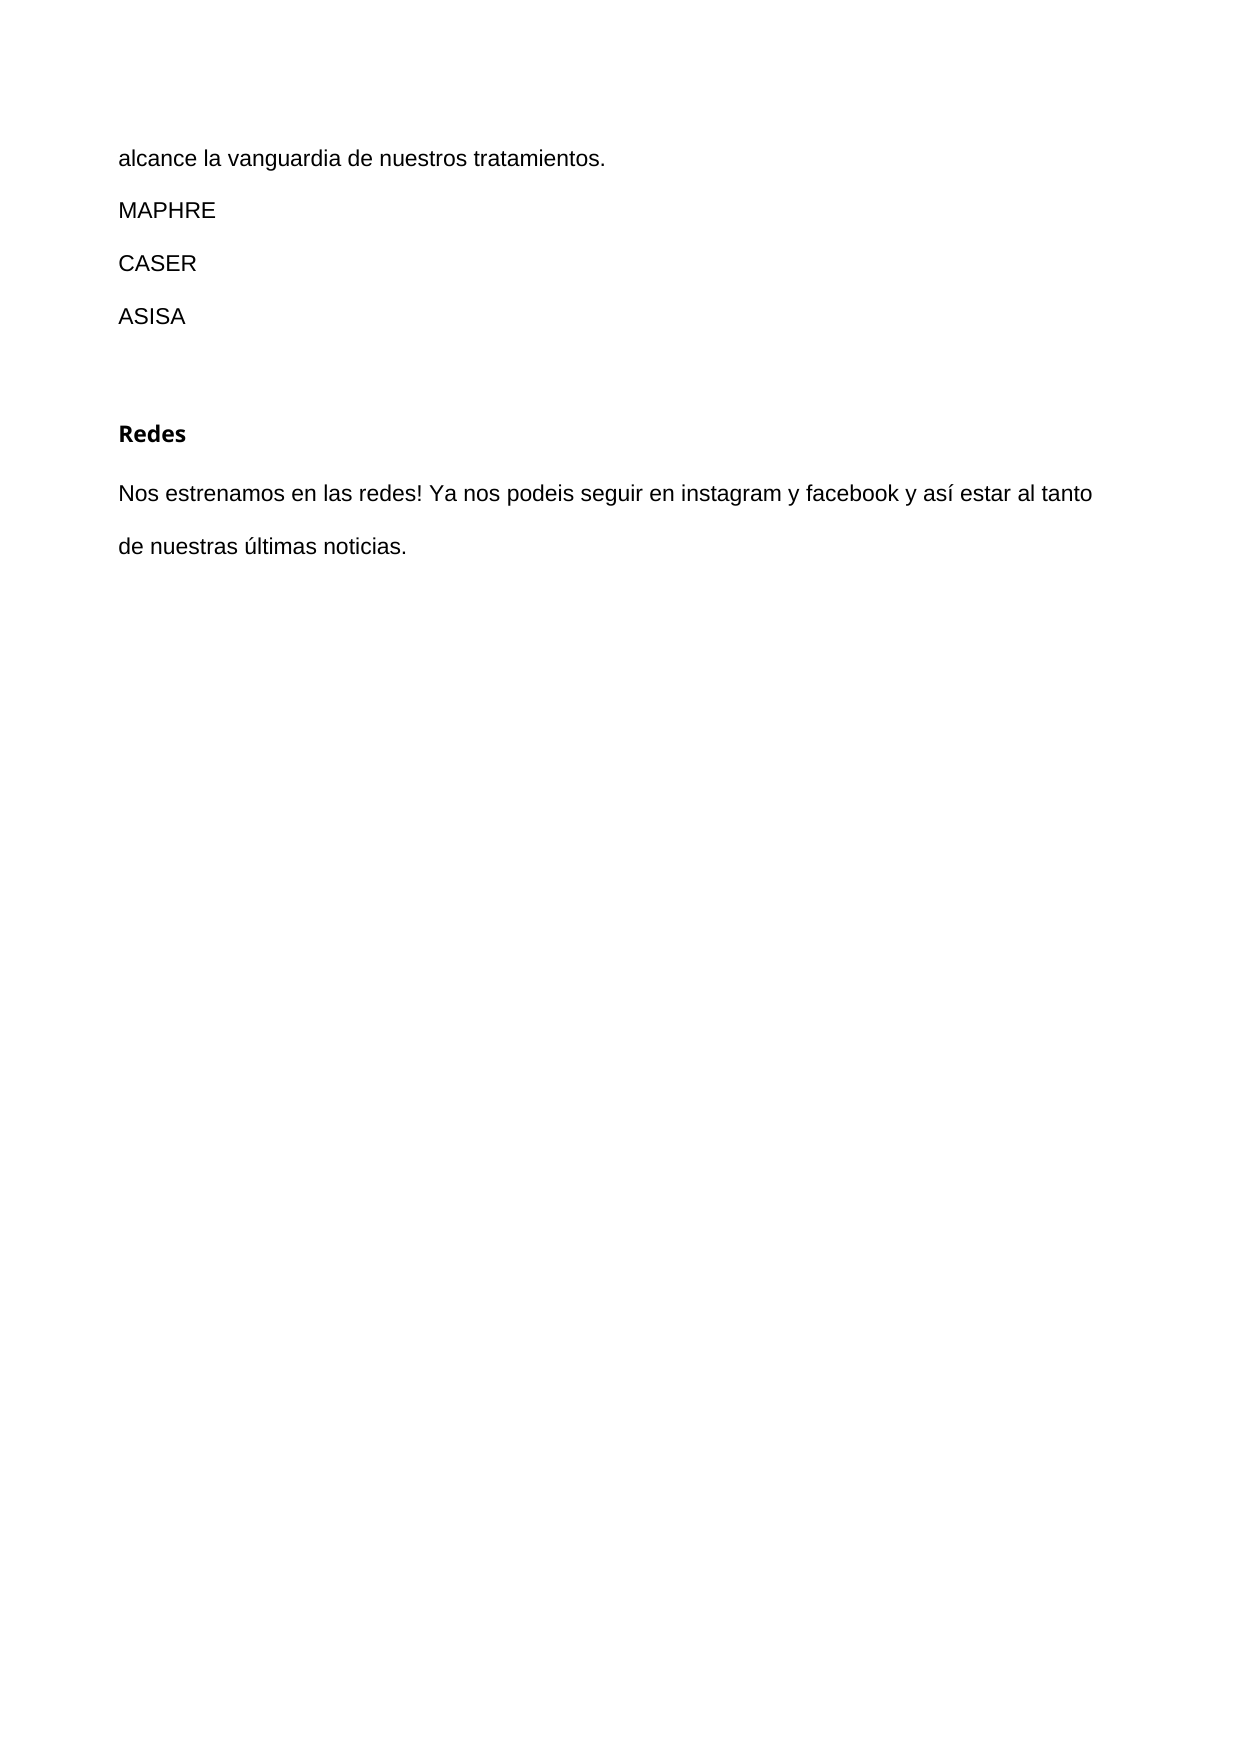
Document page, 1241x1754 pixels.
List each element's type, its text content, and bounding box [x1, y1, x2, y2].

text CASER [118, 250, 1122, 276]
text de nuestras últimas noticias. [118, 533, 1122, 559]
text ASISA [118, 303, 1122, 329]
text alcance la vanguardia de nuestros tratamientos. [118, 144, 1122, 171]
text Redes [118, 418, 1122, 449]
text Nos estrenamos en las redes! Ya nos podeis seguir en instagram y facebook y así estar al tanto [118, 480, 1122, 507]
text MAPHRE [118, 197, 1122, 223]
